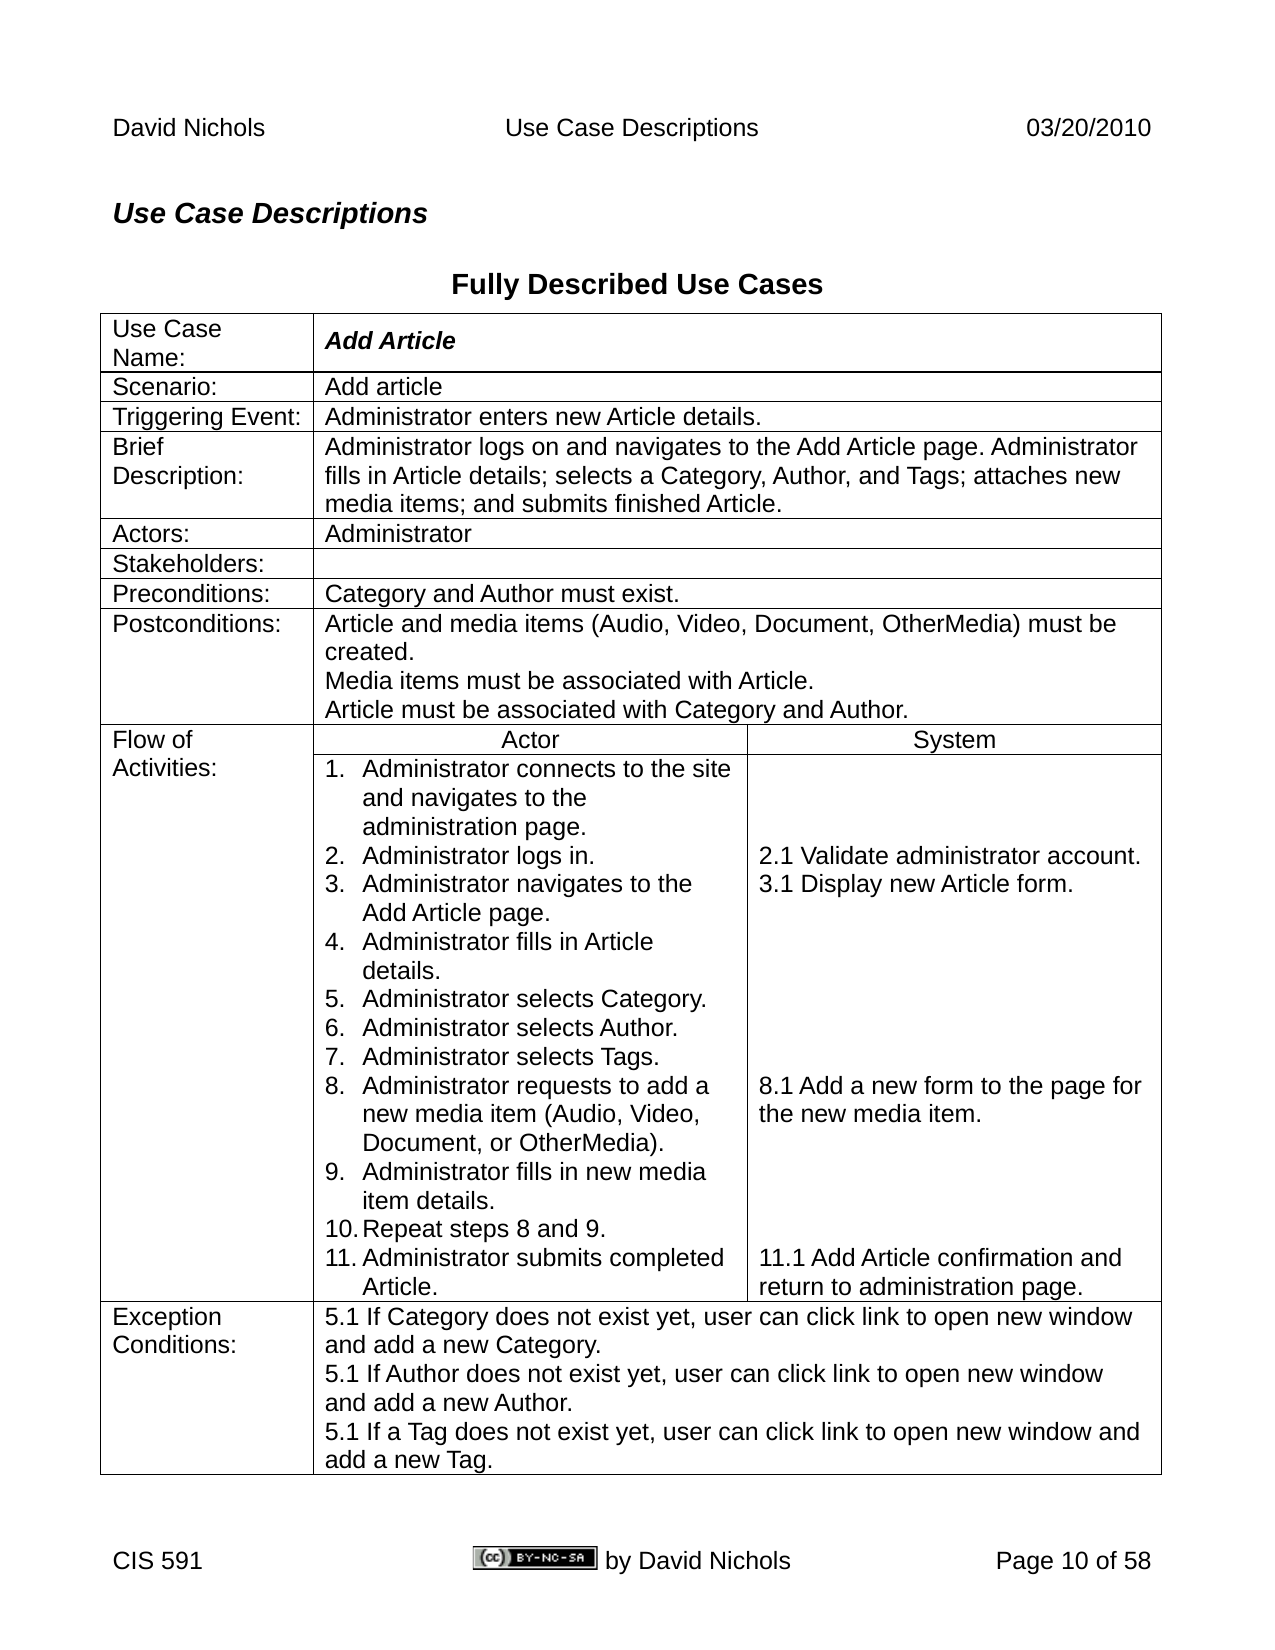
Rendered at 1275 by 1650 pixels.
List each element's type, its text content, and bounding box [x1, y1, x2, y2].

table_cell Triggering Event: [101, 402, 313, 431]
table_cell Postconditions: [101, 609, 313, 724]
table_cell Administrator [314, 519, 1161, 548]
table_cell 2.1 Validate administrator account. 3.1 Display new Article form. 8.1 Add a new form to the page for the new media item. 11.1 Add Article confirmation and return to administration page. [748, 755, 1161, 1301]
table_cell Stakeholders: [101, 549, 313, 578]
table_header Add Article [314, 314, 1161, 371]
table_cell [314, 549, 1161, 578]
table_cell Flow of Activities: [101, 725, 313, 1301]
table_header Use Case Name: [101, 314, 313, 371]
table_cell Preconditions: [101, 579, 313, 608]
table_cell 5.1 If Category does not exist yet, user can click link to open new window and add a new Category. 5.1 If Author does not exist yet, user can click link to open new window and add a new Author. 5.1 If a Tag does not exist yet, user can click link to open new window and add a new Tag. [314, 1302, 1161, 1474]
table_cell Exception Conditions: [101, 1302, 313, 1474]
picture [472, 1546, 598, 1570]
subtitle Fully Described Use Cases [112, 267, 1162, 301]
table_cell Article and media items (Audio, Video, Document, OtherMedia) must be created. Media items must be associated with Article. Article must be associated with Category and Author. [314, 609, 1161, 724]
table_cell Administrator logs on and navigates to the Add Article page. Administrator fills in Article details; selects a Category, Author, and Tags; attaches new media items; and submits finished Article. [314, 432, 1161, 518]
table_cell Scenario: [101, 373, 313, 401]
table_cell Actor [314, 725, 747, 753]
table_cell System [748, 725, 1161, 753]
subtitle Use Case Descriptions [112, 196, 1162, 229]
table_cell Actors: [101, 519, 313, 548]
table_cell Category and Author must exist. [314, 579, 1161, 608]
table_cell Administrator enters new Article details. [314, 402, 1161, 431]
table_cell Brief Description: [101, 432, 313, 518]
table_cell Add article [314, 373, 1161, 401]
table_cell Administrator connects to the site and navigates to the administration page. Administrator logs in. Administrator navigates to the Add Article page. Administrator fills in Article details. Administrator selects Category. Administrator selects Author. Administrator selects Tags. Administrator requests to add a new media item (Audio, Video, Document, or OtherMedia). Administrator fills in new media item details. Repeat steps 8 and 9. Administrator submits completed Article. [314, 755, 747, 1301]
